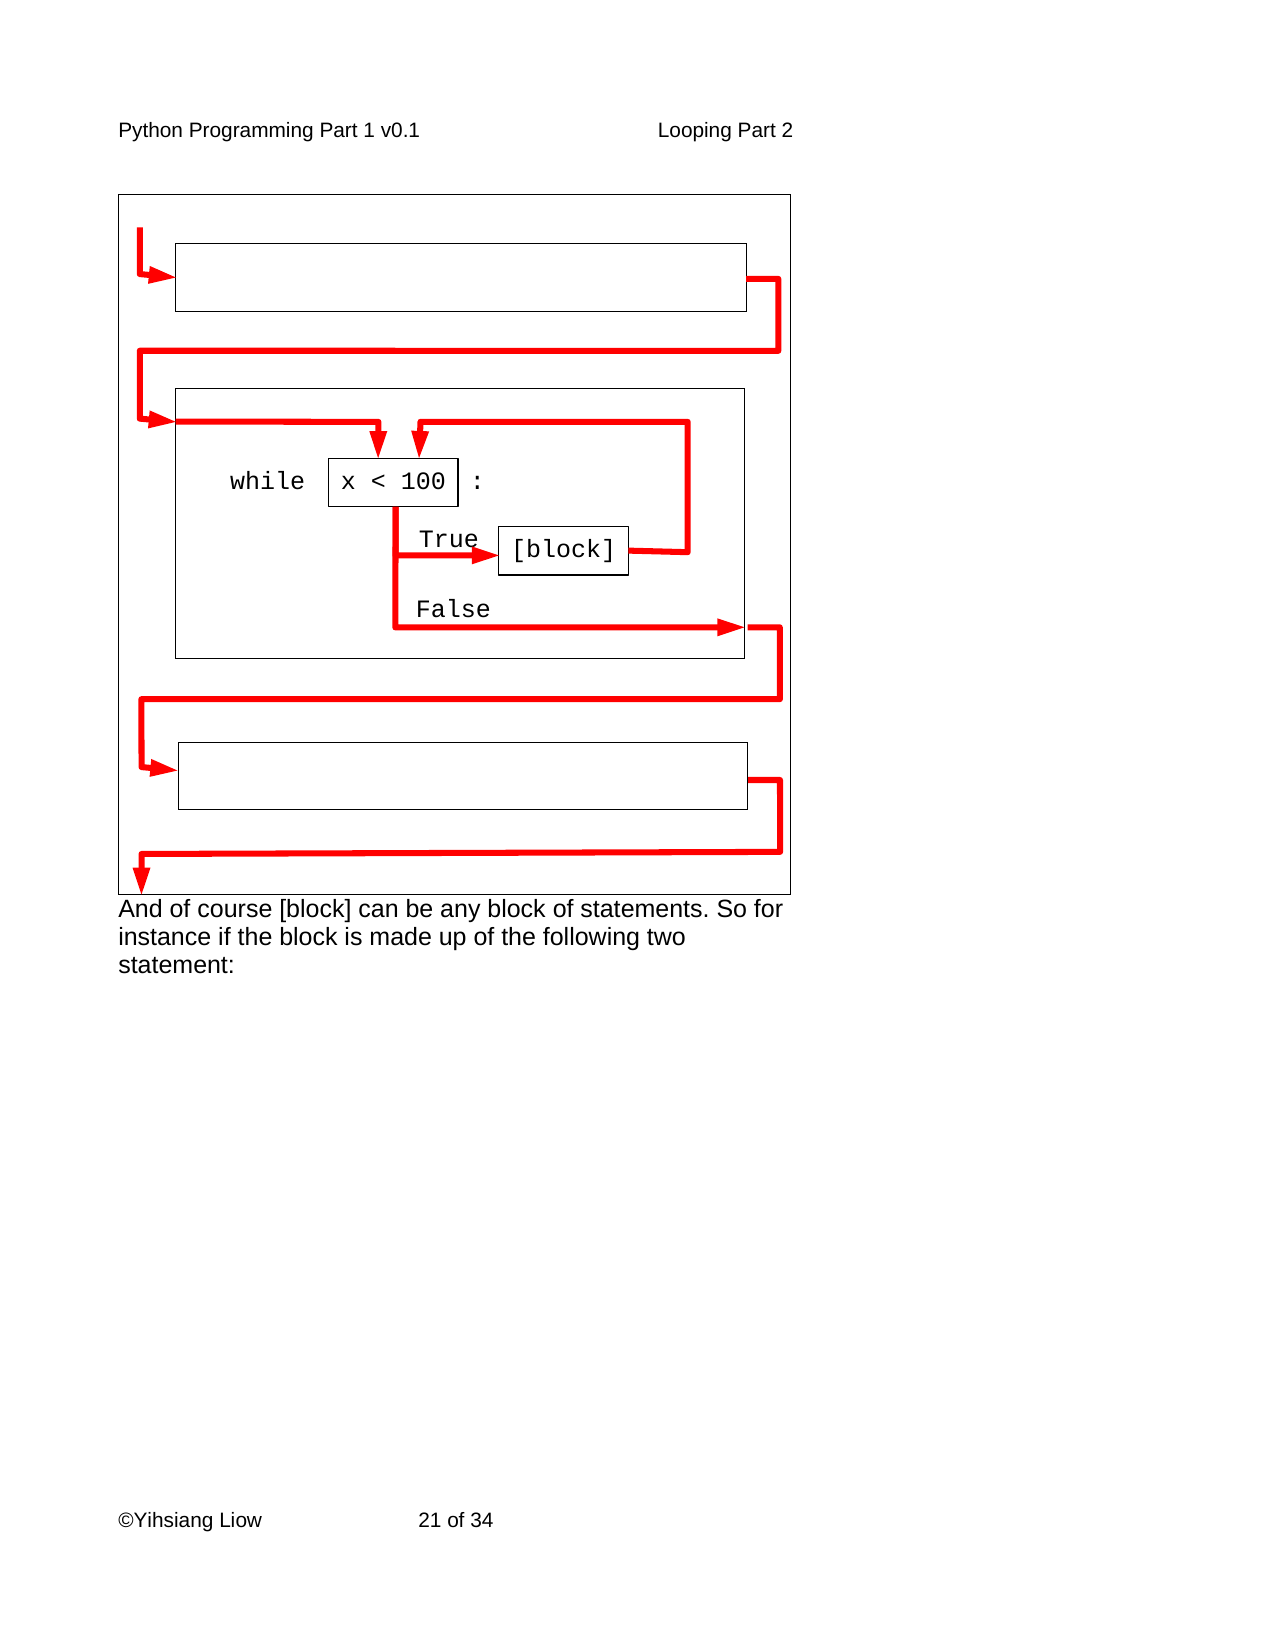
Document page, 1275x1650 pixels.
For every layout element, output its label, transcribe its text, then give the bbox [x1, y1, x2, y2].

text And of course [block] can be any block of statements. So for instance if the block is made up of the following two statement: [118, 209, 793, 978]
